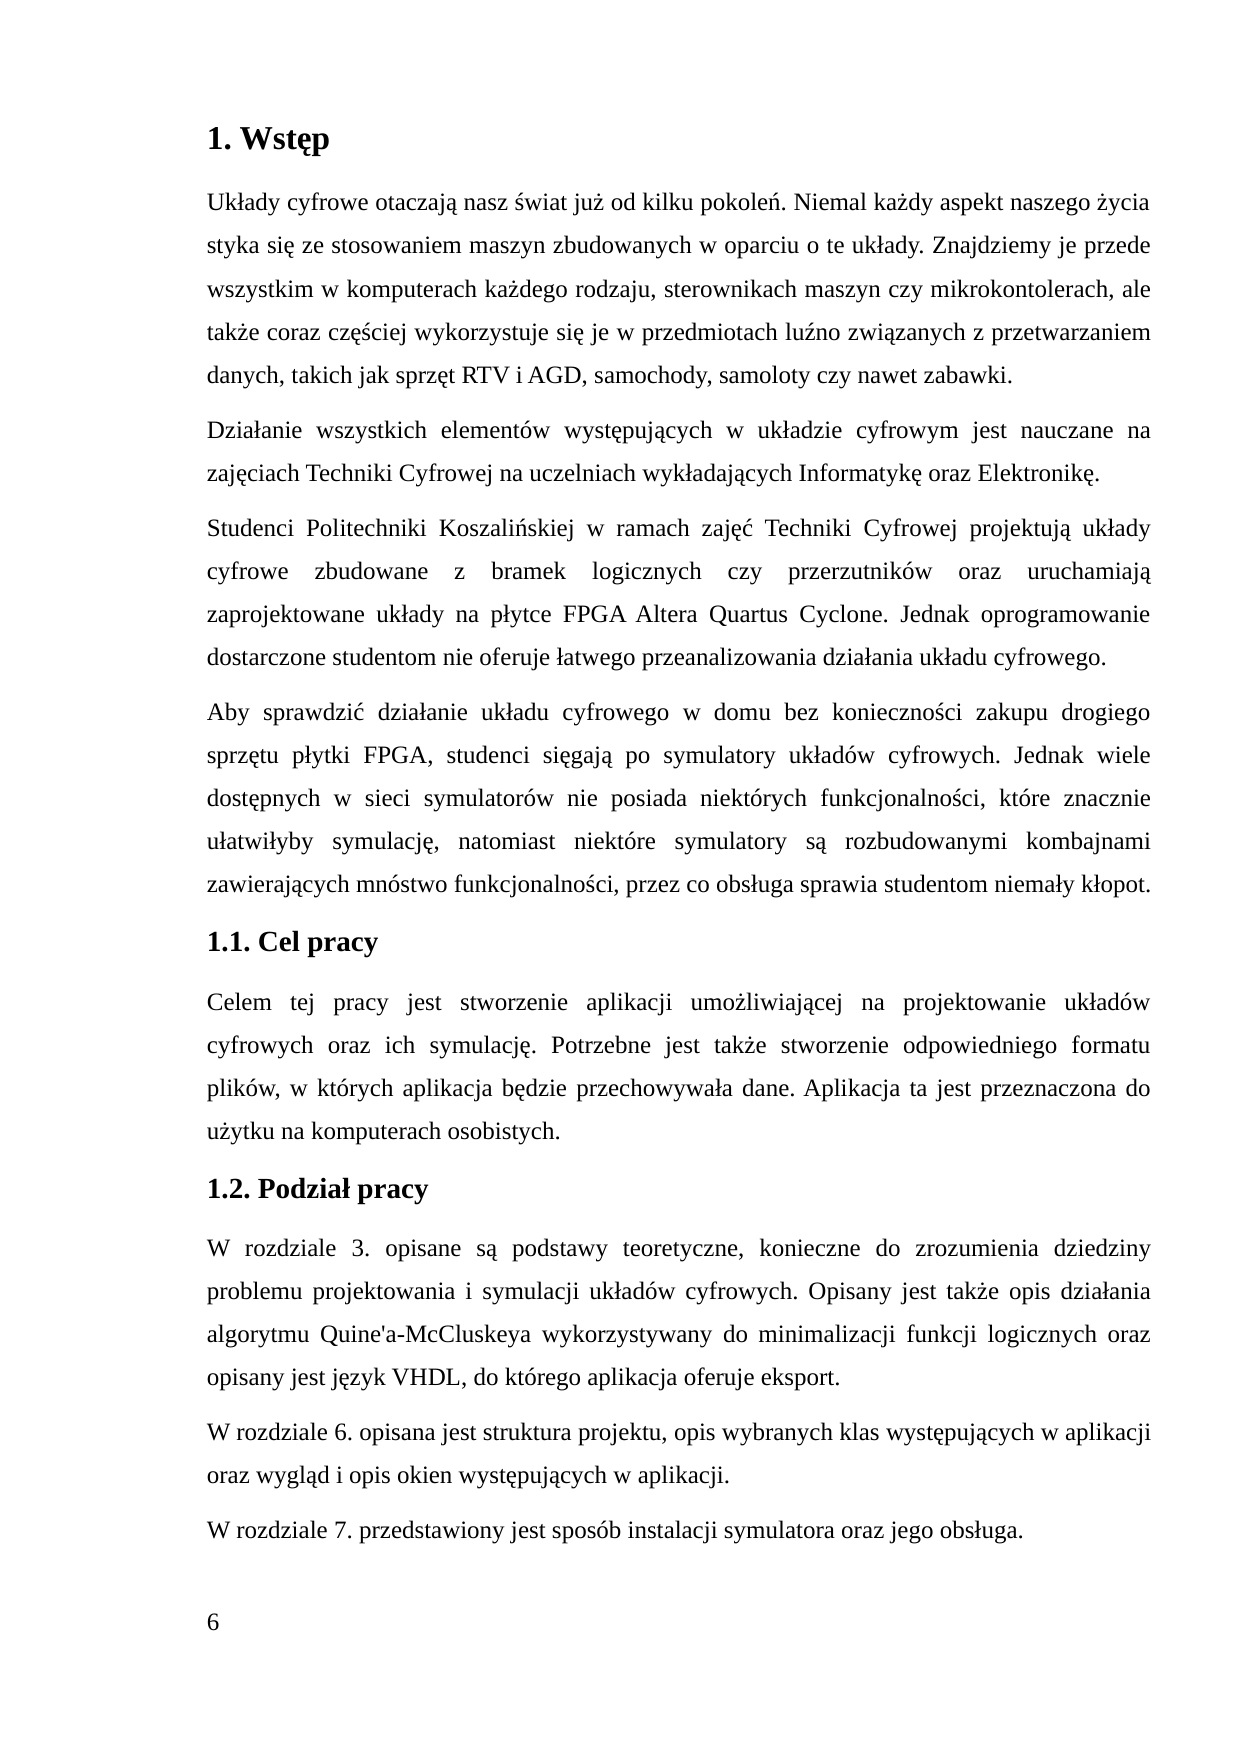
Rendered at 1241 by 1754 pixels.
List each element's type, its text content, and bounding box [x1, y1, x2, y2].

text Celem tej pracy jest stworzenie aplikacji umożliwiającej na projektowanie układów cyfrowych oraz ich symulację. Potrzebne jest także stworzenie odpowiedniego formatu plików, w których aplikacja będzie przechowywała dane. Aplikacja ta jest przeznaczona do użytku na komputerach osobistych. [207, 987, 1152, 1145]
text Działanie wszystkich elementów występujących w układzie cyfrowym jest nauczane na zajęciach Techniki Cyfrowej na uczelniach wykładających Informatykę oraz Elektronikę. [207, 415, 1152, 487]
text 1.2. Podział pracy [207, 1171, 1152, 1204]
text W rozdziale 6. opisana jest struktura projektu, opis wybranych klas występujących w aplikacji oraz wygląd i opis okien występujących w aplikacji. [207, 1417, 1152, 1489]
text W rozdziale 3. opisane są podstawy teoretyczne, konieczne do zrozumienia dziedziny problemu projektowania i symulacji układów cyfrowych. Opisany jest także opis działania algorytmu Quine'a-McCluskeya wykorzystywany do minimalizacji funkcji logicznych oraz opisany jest język VHDL, do którego aplikacja oferuje eksport. [207, 1233, 1152, 1391]
text 1.1. Cel pracy [207, 924, 1152, 958]
text Studenci Politechniki Koszalińskiej w ramach zajęć Techniki Cyfrowej projektują układy cyfrowe zbudowane z bramek logicznych czy przerzutników oraz uruchamiają zaprojektowane układy na płytce FPGA Altera Quartus Cyclone. Jednak oprogramowanie dostarczone studentom nie oferuje łatwego przeanalizowania działania układu cyfrowego. [207, 513, 1152, 671]
text Układy cyfrowe otaczają nasz świat już od kilku pokoleń. Niemal każdy aspekt naszego życia styka się ze stosowaniem maszyn zbudowanych w oparciu o te układy. Znajdziemy je przede wszystkim w komputerach każdego rodzaju, sterownikach maszyn czy mikrokontolerach, ale także coraz częściej wykorzystuje się je w przedmiotach luźno związanych z przetwarzaniem danych, takich jak sprzęt RTV i AGD, samochody, samoloty czy nawet zabawki. [207, 187, 1152, 389]
text Aby sprawdzić działanie układu cyfrowego w domu bez konieczności zakupu drogiego sprzętu płytki FPGA, studenci sięgają po symulatory układów cyfrowych. Jednak wiele dostępnych w sieci symulatorów nie posiada niektórych funkcjonalności, które znacznie ułatwiłyby symulację, natomiast niektóre symulatory są rozbudowanymi kombajnami zawierających mnóstwo funkcjonalności, przez co obsługa sprawia studentom niemały kłopot. [207, 697, 1152, 898]
text W rozdziale 7. przedstawiony jest sposób instalacji symulatora oraz jego obsługa. [207, 1515, 1152, 1544]
text 1. Wstęp [207, 118, 1152, 156]
